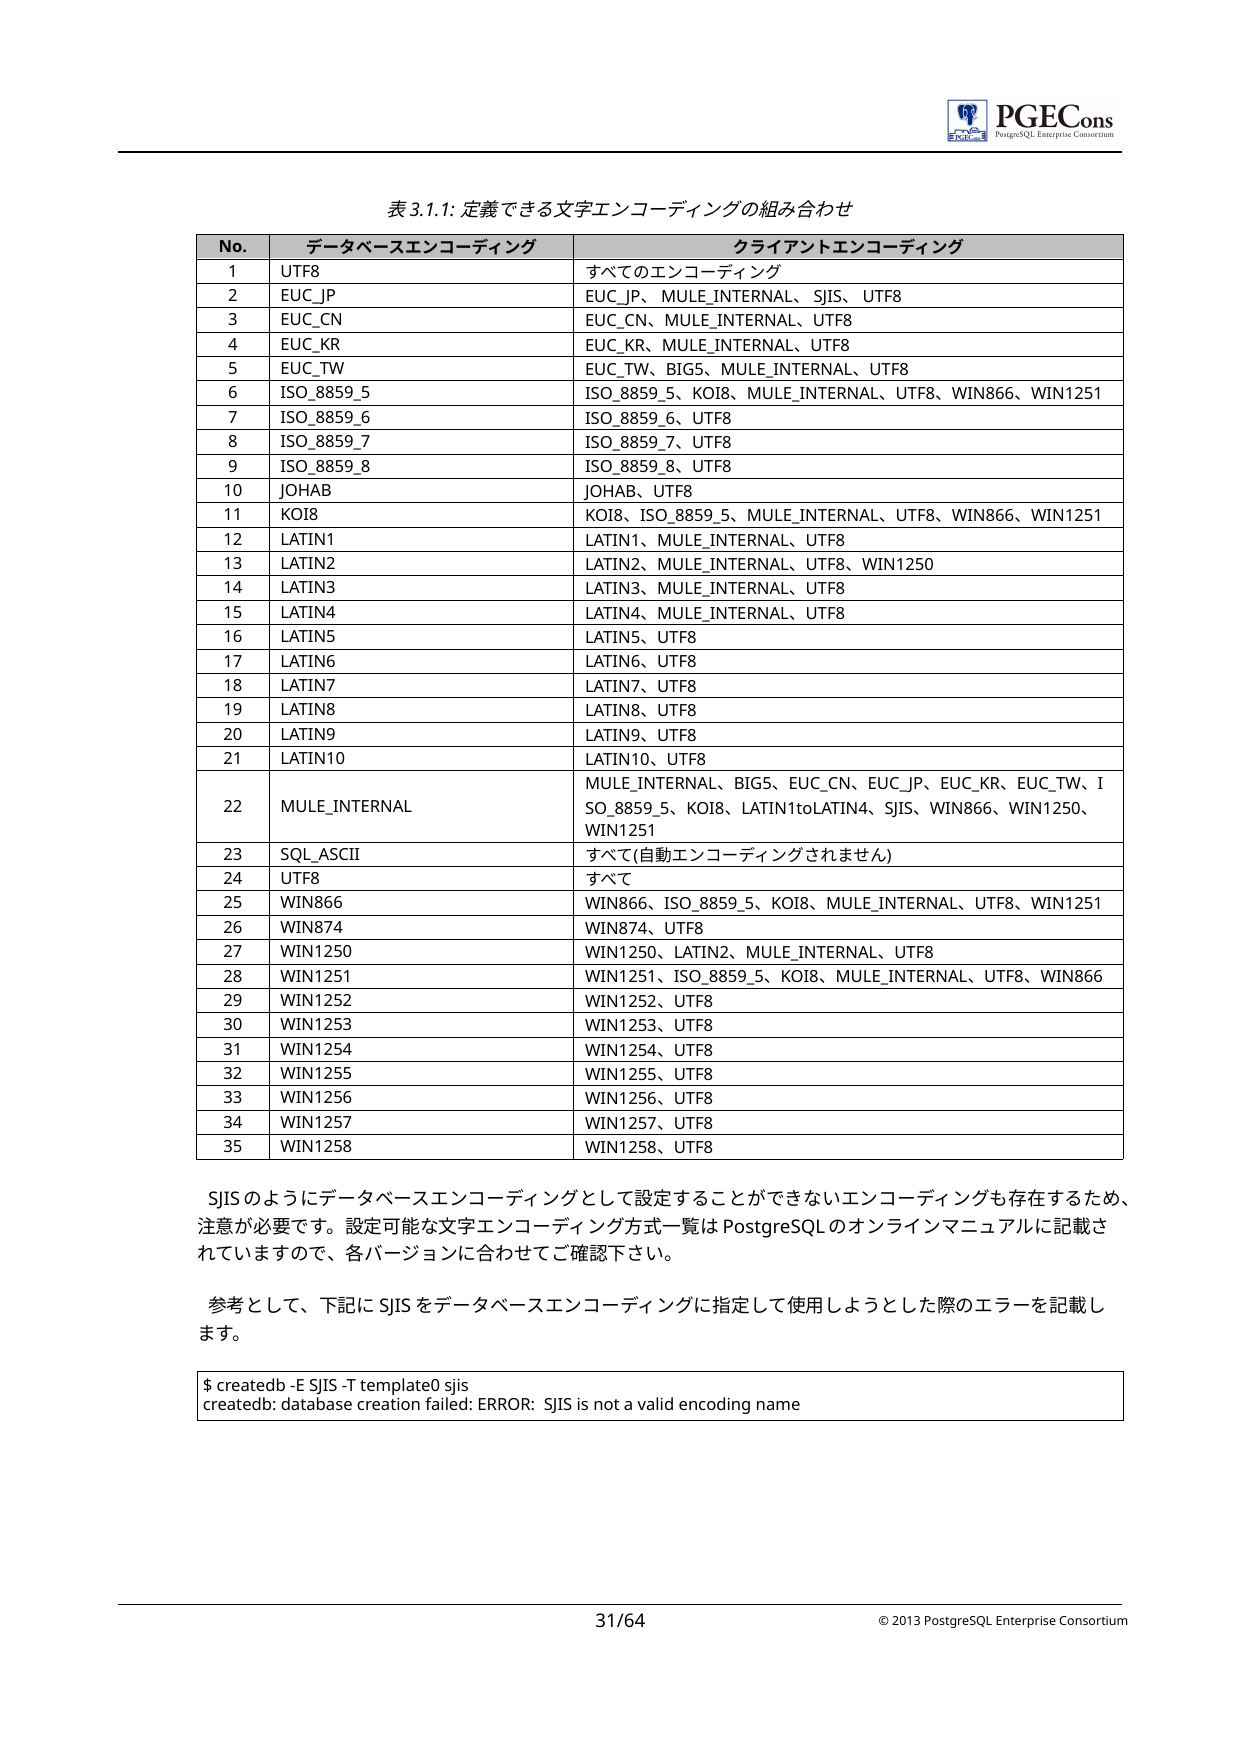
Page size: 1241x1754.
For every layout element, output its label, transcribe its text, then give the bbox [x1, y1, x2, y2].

table_cell WIN1255 [270, 1062, 573, 1085]
table_cell 34 [197, 1111, 269, 1134]
table_header クライアントエンコーディング [574, 235, 1123, 258]
table_cell LATIN8、UTF8 [574, 698, 1123, 722]
table_cell 14 [197, 576, 269, 600]
table_cell JOHAB [270, 479, 573, 502]
table_cell ISO_8859_5、KOI8、MULE_INTERNAL、UTF8、WIN866、WIN1251 [574, 381, 1123, 405]
table_cell ISO_8859_8 [270, 455, 573, 478]
table_cell 29 [197, 989, 269, 1012]
table_cell EUC_CN [270, 308, 573, 332]
table_cell JOHAB、UTF8 [574, 479, 1123, 502]
table_cell 15 [197, 601, 269, 624]
table_cell WIN1255、UTF8 [574, 1062, 1123, 1085]
table_cell ISO_8859_7 [270, 430, 573, 453]
table_cell 35 [197, 1135, 269, 1158]
table_cell すべて [574, 867, 1123, 890]
table_cell 13 [197, 552, 269, 575]
table_cell 3 [197, 308, 269, 332]
table_cell LATIN9、UTF8 [574, 723, 1123, 746]
table_cell LATIN9 [270, 723, 573, 746]
table_cell 4 [197, 333, 269, 356]
table_cell 27 [197, 940, 269, 963]
table_cell すべてのエンコーディング [574, 260, 1123, 283]
table_cell 22 [197, 771, 269, 842]
table_cell EUC_KR [270, 333, 573, 356]
table_cell EUC_CN、MULE_INTERNAL、UTF8 [574, 308, 1123, 332]
table_cell WIN1252 [270, 989, 573, 1012]
table_cell WIN1254 [270, 1038, 573, 1061]
table_cell LATIN7 [270, 674, 573, 697]
table_cell 23 [197, 843, 269, 866]
table_cell 25 [197, 891, 269, 915]
table_cell WIN1253、UTF8 [574, 1013, 1123, 1037]
table_cell LATIN7、UTF8 [574, 674, 1123, 697]
table_cell KOI8 [270, 503, 573, 527]
table_cell 12 [197, 528, 269, 551]
table_cell ISO_8859_7、UTF8 [574, 430, 1123, 453]
table_cell すべて(自動エンコーディングされません) [574, 843, 1123, 866]
text 参考として、下記にSJISをデータベースエンコーディングに指定して使用しようとした際のエラーを記載します。 [197, 1291, 1122, 1346]
table_cell ISO_8859_8、UTF8 [574, 455, 1123, 478]
table_cell WIN1258、UTF8 [574, 1135, 1123, 1158]
table_cell 8 [197, 430, 269, 453]
table_cell LATIN3、MULE_INTERNAL、UTF8 [574, 576, 1123, 600]
table_cell EUC_JP、 MULE_INTERNAL、 SJIS、 UTF8 [574, 284, 1123, 307]
table_cell LATIN10 [270, 747, 573, 770]
table_cell WIN1258 [270, 1135, 573, 1158]
table_cell LATIN3 [270, 576, 573, 600]
table_cell WIN874 [270, 916, 573, 939]
table_cell LATIN4、MULE_INTERNAL、UTF8 [574, 601, 1123, 624]
table_cell 9 [197, 455, 269, 478]
table_cell WIN1251、ISO_8859_5、KOI8、MULE_INTERNAL、UTF8、WIN866 [574, 965, 1123, 988]
table_cell WIN1250 [270, 940, 573, 963]
table_cell LATIN1 [270, 528, 573, 551]
table_cell 7 [197, 406, 269, 429]
table_cell EUC_TW [270, 357, 573, 380]
table_cell 31 [197, 1038, 269, 1061]
table_cell MULE_INTERNAL [270, 771, 573, 842]
table_cell WIN866 [270, 891, 573, 915]
table_cell LATIN5 [270, 625, 573, 648]
table_header No. [197, 235, 269, 258]
table_cell 2 [197, 284, 269, 307]
table_cell WIN1256、UTF8 [574, 1086, 1123, 1110]
table_cell 6 [197, 381, 269, 405]
table_cell 16 [197, 625, 269, 648]
table_cell WIN1251 [270, 965, 573, 988]
table_cell 10 [197, 479, 269, 502]
table_cell WIN1256 [270, 1086, 573, 1110]
table_cell WIN1252、UTF8 [574, 989, 1123, 1012]
table_cell LATIN5、UTF8 [574, 625, 1123, 648]
table_cell ISO_8859_6、UTF8 [574, 406, 1123, 429]
table_cell 17 [197, 650, 269, 673]
table_cell 32 [197, 1062, 269, 1085]
table_cell KOI8、ISO_8859_5、MULE_INTERNAL、UTF8、WIN866、WIN1251 [574, 503, 1123, 527]
table_cell WIN1257 [270, 1111, 573, 1134]
table_cell 33 [197, 1086, 269, 1110]
table_cell LATIN1、MULE_INTERNAL、UTF8 [574, 528, 1123, 551]
table_cell 20 [197, 723, 269, 746]
table_cell WIN1253 [270, 1013, 573, 1037]
table_header $ createdb -E SJIS -T template0 sjis createdb: database creation failed: ERROR: SJIS is not a valid encoding name [198, 1372, 1123, 1420]
table_cell LATIN10、UTF8 [574, 747, 1123, 770]
table_cell LATIN6、UTF8 [574, 650, 1123, 673]
table_cell UTF8 [270, 867, 573, 890]
table_cell EUC_KR、MULE_INTERNAL、UTF8 [574, 333, 1123, 356]
table_cell SQL_ASCII [270, 843, 573, 866]
text SJISのようにデータベースエンコーディングとして設定することができないエンコーディングも存在するため、注意が必要です。設定可能な文字エンコーディング方式一覧はPostgreSQLのオンラインマニュアルに記載されていますので、各バージョンに合わせてご確認下さい。 [197, 1184, 1122, 1266]
table_cell 11 [197, 503, 269, 527]
table_header データベースエンコーディング [270, 235, 573, 258]
table_cell ISO_8859_5 [270, 381, 573, 405]
table_cell LATIN6 [270, 650, 573, 673]
table_cell 1 [197, 260, 269, 283]
table_cell 28 [197, 965, 269, 988]
table_cell 24 [197, 867, 269, 890]
table_cell 26 [197, 916, 269, 939]
table_cell ISO_8859_6 [270, 406, 573, 429]
table_cell 21 [197, 747, 269, 770]
table_cell UTF8 [270, 260, 573, 283]
table_cell WIN874、UTF8 [574, 916, 1123, 939]
table_cell LATIN2 [270, 552, 573, 575]
table_cell 18 [197, 674, 269, 697]
table_cell LATIN2、MULE_INTERNAL、UTF8、WIN1250 [574, 552, 1123, 575]
table_cell LATIN4 [270, 601, 573, 624]
table_cell 5 [197, 357, 269, 380]
table_cell LATIN8 [270, 698, 573, 722]
table_cell EUC_JP [270, 284, 573, 307]
text 表 3.1.1: 定義できる文字エンコーディングの組み合わせ [118, 194, 1122, 222]
table_cell EUC_TW、BIG5、MULE_INTERNAL、UTF8 [574, 357, 1123, 380]
table_cell MULE_INTERNAL、BIG5、EUC_CN、EUC_JP、EUC_KR、EUC_TW、ISO_8859_5、KOI8、LATIN1toLATIN4、SJIS、WIN866、WIN1250、WIN1251 [574, 771, 1123, 842]
table_cell WIN1257、UTF8 [574, 1111, 1123, 1134]
table_cell WIN1254、UTF8 [574, 1038, 1123, 1061]
table_cell WIN866、ISO_8859_5、KOI8、MULE_INTERNAL、UTF8、WIN1251 [574, 891, 1123, 915]
table_cell WIN1250、LATIN2、MULE_INTERNAL、UTF8 [574, 940, 1123, 963]
table_cell 19 [197, 698, 269, 722]
table_cell 30 [197, 1013, 269, 1037]
picture [941, 94, 1119, 147]
